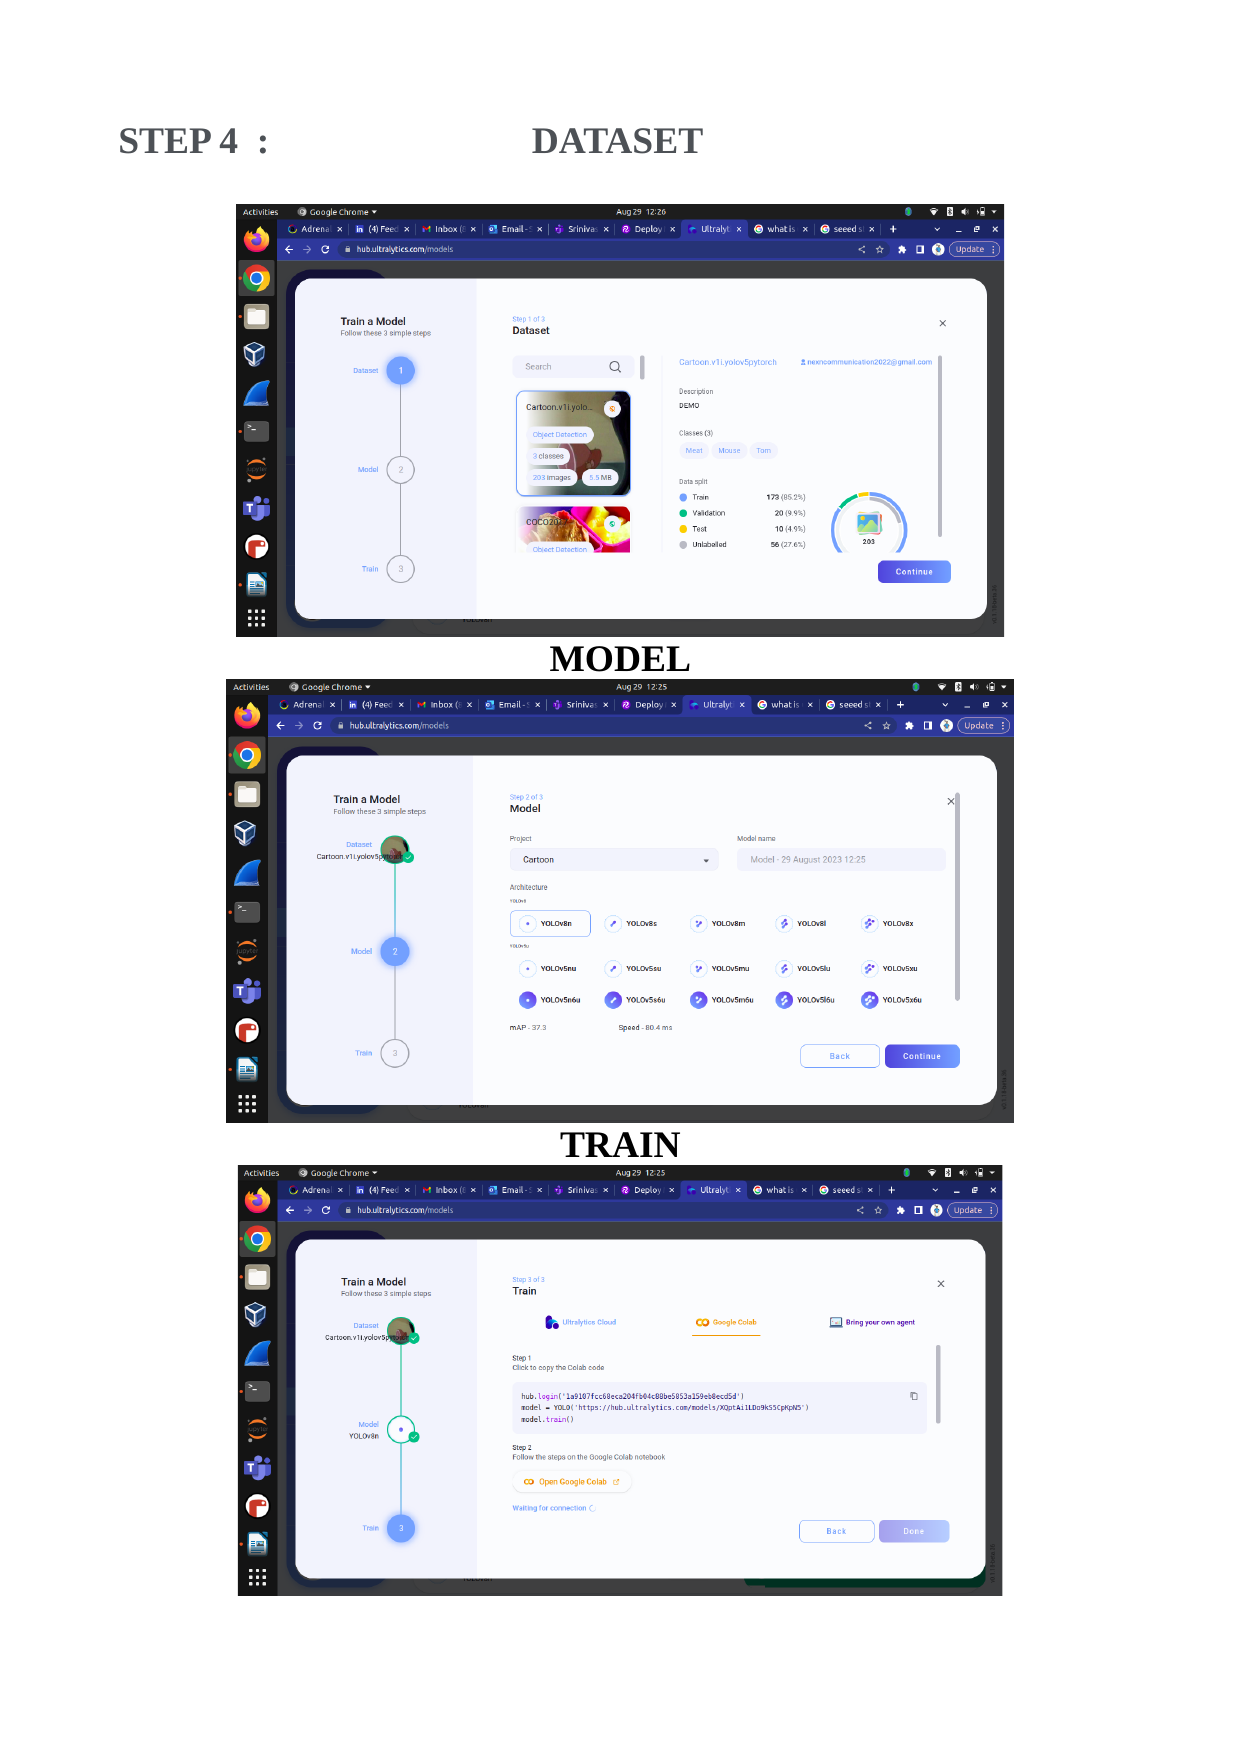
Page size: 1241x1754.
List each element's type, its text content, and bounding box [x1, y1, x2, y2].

picture [236, 204, 1005, 637]
text TRAIN [118, 679, 1122, 1165]
text MODEL [118, 204, 1122, 679]
picture [237, 1165, 1003, 1596]
text STEP 4 : DATASET [118, 118, 1122, 161]
picture [226, 679, 1014, 1123]
